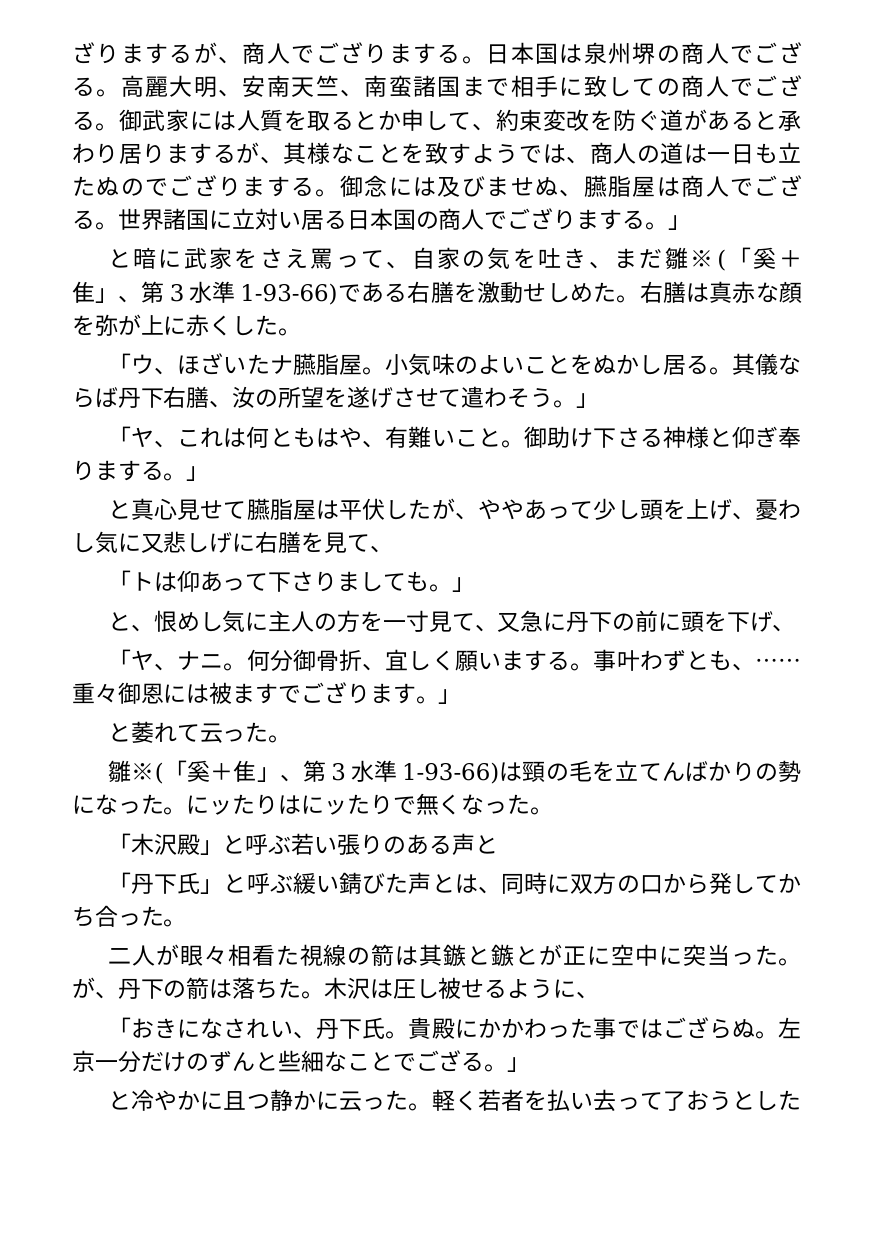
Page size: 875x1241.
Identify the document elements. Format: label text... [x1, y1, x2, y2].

text 「丹下氏」と呼ぶ緩い錆びた声とは、同時に双方の口から発してかち合った。 [72, 866, 802, 932]
text と萎れて云った。 [72, 715, 802, 748]
text 「ウ、ほざいたナ臙脂屋。小気味のよいことをぬかし居る。其儀ならば丹下右膳、汝の所望を遂げさせて遣わそう。」 [72, 347, 802, 413]
text と暗に武家をさえ罵って、自家の気を吐き、まだ雛※(「奚＋隹」、第3水準1-93-66)である右膳を激動せしめた。右膳は真赤な顔を弥が上に赤くした。 [72, 241, 802, 341]
text と冷やかに且つ静かに云った。軽く若者を払い去って了おうとした [72, 1083, 802, 1116]
text 「ヤ、ナニ。何分御骨折、宜しく願いまする。事叶わずとも、……重々御恩には被ますでござります。」 [72, 642, 802, 709]
text 二人が眼々相看た視線の箭は其鏃と鏃とが正に空中に突当った。が、丹下の箭は落ちた。木沢は圧し被せるように、 [72, 938, 802, 1004]
text 雛※(「奚＋隹」、第3水準1-93-66)は頸の毛を立てんばかりの勢になった。にッたりはにッたりで無くなった。 [72, 754, 802, 821]
text と、恨めし気に主人の方を一寸見て、又急に丹下の前に頭を下げ、 [72, 603, 802, 637]
text 「木沢殿」と呼ぶ若い張りのある声と [72, 826, 802, 860]
text 「おきになされい、丹下氏。貴殿にかかわった事ではござらぬ。左京一分だけのずんと些細なことでござる。」 [72, 1010, 802, 1077]
text ざりまするが、商人でござりまする。日本国は泉州堺の商人でござる。高麗大明、安南天竺、南蛮諸国まで相手に致しての商人でござる。御武家には人質を取るとか申して、約束変改を防ぐ道があると承わり居りまするが、其様なことを致すようでは、商人の道は一日も立たぬのでござりまする。御念には及びませぬ、臙脂屋は商人でござる。世界諸国に立対い居る日本国の商人でござりまする。」 [72, 36, 802, 235]
text 「トは仰あって下さりましても。」 [72, 564, 802, 597]
text と真心見せて臙脂屋は平伏したが、ややあって少し頭を上げ、憂わし気に又悲しげに右膳を見て、 [72, 492, 802, 558]
text 「ヤ、これは何ともはや、有難いこと。御助け下さる神様と仰ぎ奉りまする。」 [72, 419, 802, 486]
